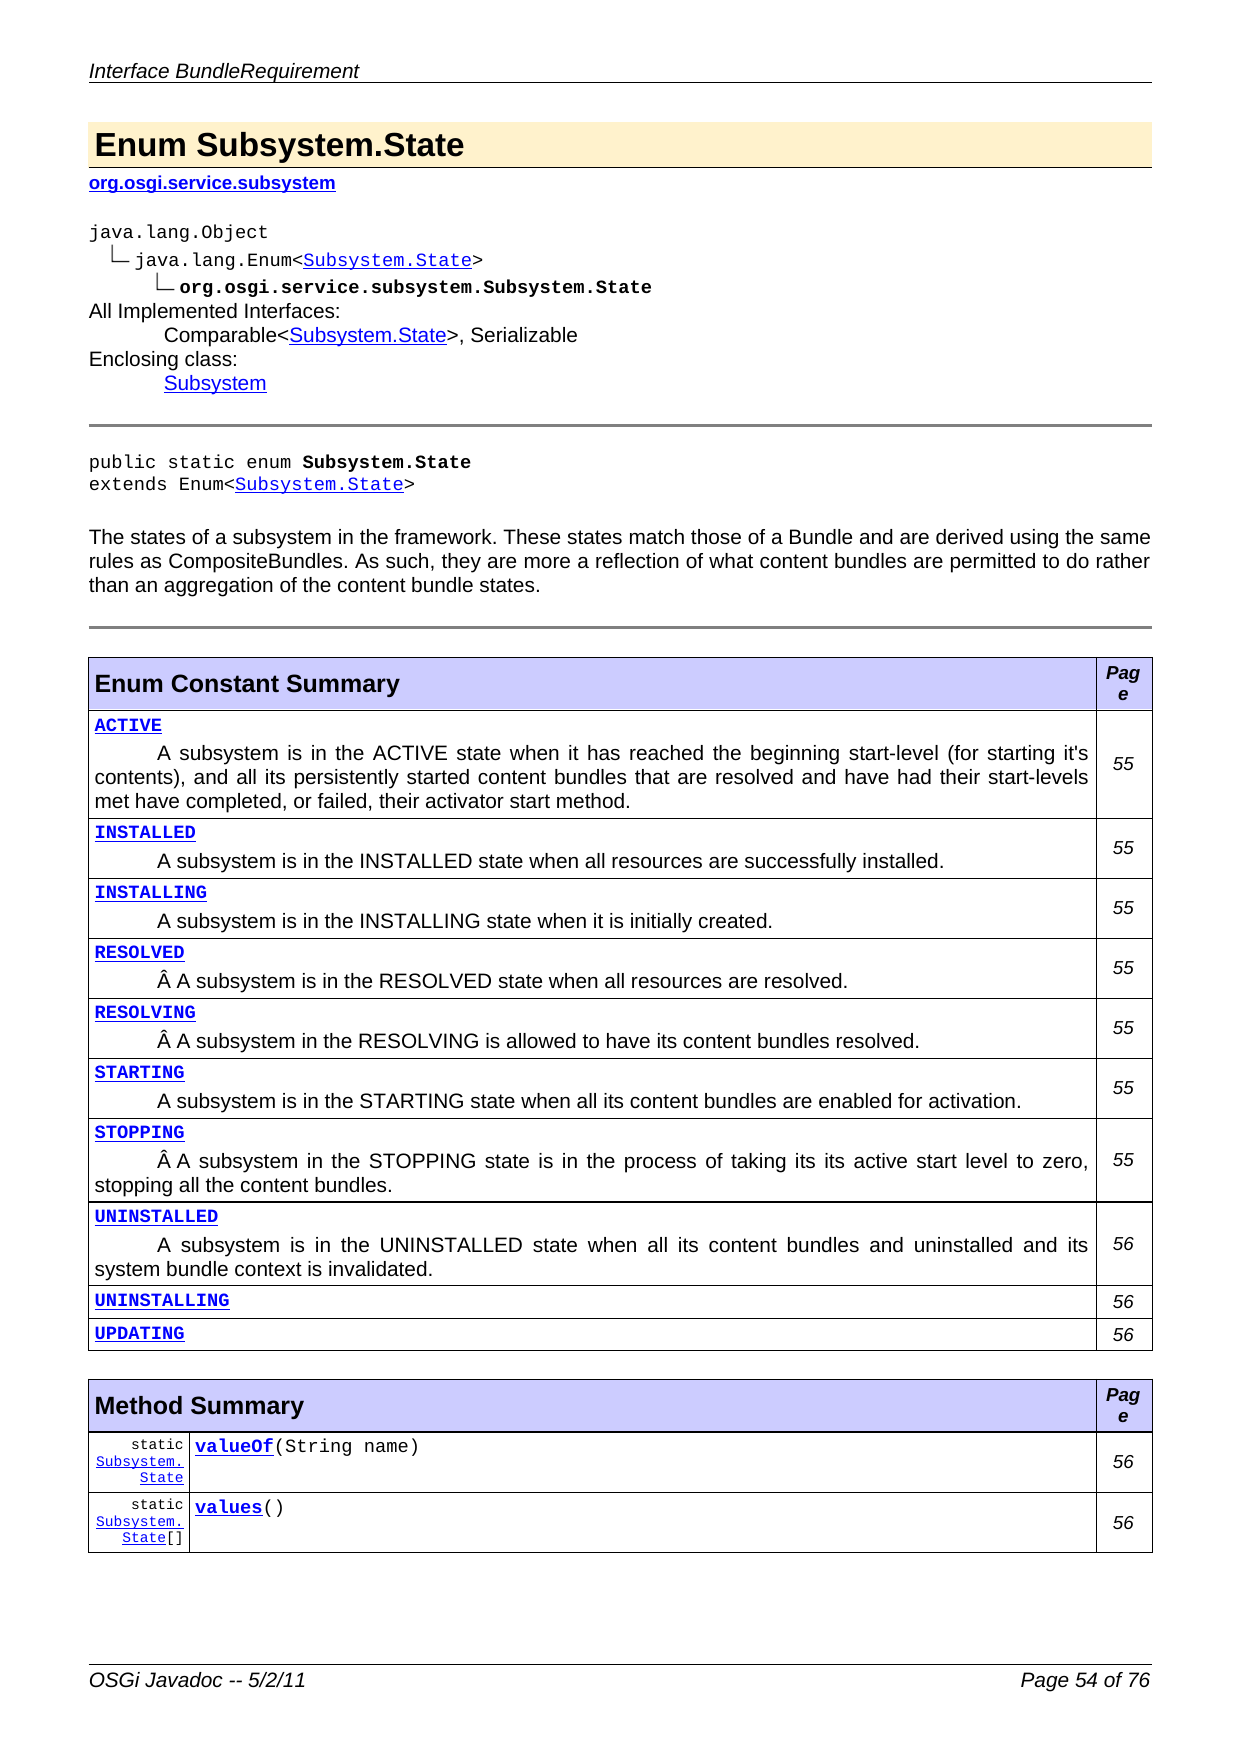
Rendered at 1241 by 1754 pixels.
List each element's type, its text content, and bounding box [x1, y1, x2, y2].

table_cell 55 [1097, 879, 1152, 937]
text java.lang.Object [88, 223, 1152, 244]
table_cell valueOf(String name) [190, 1433, 1096, 1492]
text Subsystem [163, 371, 1152, 395]
table_cell static Subsystem.State [89, 1433, 189, 1492]
text public static enum Subsystem.State [88, 453, 1152, 474]
picture [156, 271, 180, 294]
subtitle Enum Subsystem.State [88, 122, 1152, 168]
text java.lang.Enum<Subsystem.State> [88, 244, 1152, 272]
text org.osgi.service.subsystem [88, 172, 1152, 194]
table_cell UPDATING [89, 1319, 1096, 1350]
table_cell RESOLVING Â A subsystem in the RESOLVING is allowed to have its content bundles resolved. [89, 999, 1096, 1057]
table_header Method Summary [89, 1380, 1096, 1431]
table_cell static Subsystem.State[] [89, 1493, 189, 1552]
table_cell 55 [1097, 939, 1152, 997]
table_cell RESOLVED Â A subsystem is in the RESOLVED state when all resources are resolved. [89, 939, 1096, 997]
table_cell INSTALLED A subsystem is in the INSTALLED state when all resources are successfully installed. [89, 819, 1096, 877]
text org.osgi.service.subsystem.Subsystem.State [88, 272, 1152, 299]
table_cell STARTING A subsystem is in the STARTING state when all its content bundles are enabled for activation. [89, 1059, 1096, 1117]
subtitle All Implemented Interfaces: [88, 299, 1152, 323]
table_cell 55 [1097, 1119, 1152, 1201]
subtitle Enclosing class: [88, 347, 1152, 371]
picture [111, 244, 135, 266]
table_cell 55 [1097, 1059, 1152, 1117]
table_cell ACTIVE A subsystem is in the ACTIVE state when it has reached the beginning start-level (for starting it's contents), and all its persistently started content bundles that are resolved and have had their start-levels met have completed, or failed, their activator start method. [89, 711, 1096, 817]
table_header Enum Constant Summary [89, 658, 1096, 709]
table_cell STOPPING Â A subsystem in the STOPPING state is in the process of taking its its active start level to zero, stopping all the content bundles. [89, 1119, 1096, 1201]
text Comparable<Subsystem.State>, Serializable [163, 323, 1152, 347]
text extends Enum<Subsystem.State> [88, 474, 1152, 496]
table_cell 56 [1097, 1203, 1152, 1285]
table_cell 55 [1097, 819, 1152, 877]
table_cell 56 [1097, 1319, 1152, 1350]
table_cell 56 [1097, 1493, 1152, 1552]
table_cell 55 [1097, 711, 1152, 817]
table_cell UNINSTALLED A subsystem is in the UNINSTALLED state when all its content bundles and uninstalled and its system bundle context is invalidated. [89, 1203, 1096, 1285]
table_cell 56 [1097, 1433, 1152, 1492]
table_cell 55 [1097, 999, 1152, 1057]
table_cell values() [190, 1493, 1096, 1552]
table_cell INSTALLING A subsystem is in the INSTALLING state when it is initially created. [89, 879, 1096, 937]
table_cell UNINSTALLING [89, 1286, 1096, 1318]
table_cell 56 [1097, 1286, 1152, 1318]
text The states of a subsystem in the framework. These states match those of a Bundle and are derived using the same rules as CompositeBundles. As such, they are more a reflection of what content bundles are permitted to do rather than an aggregation of the content bundle states. [88, 525, 1152, 597]
table_header Page [1097, 1380, 1152, 1431]
table_header Page [1097, 658, 1152, 709]
